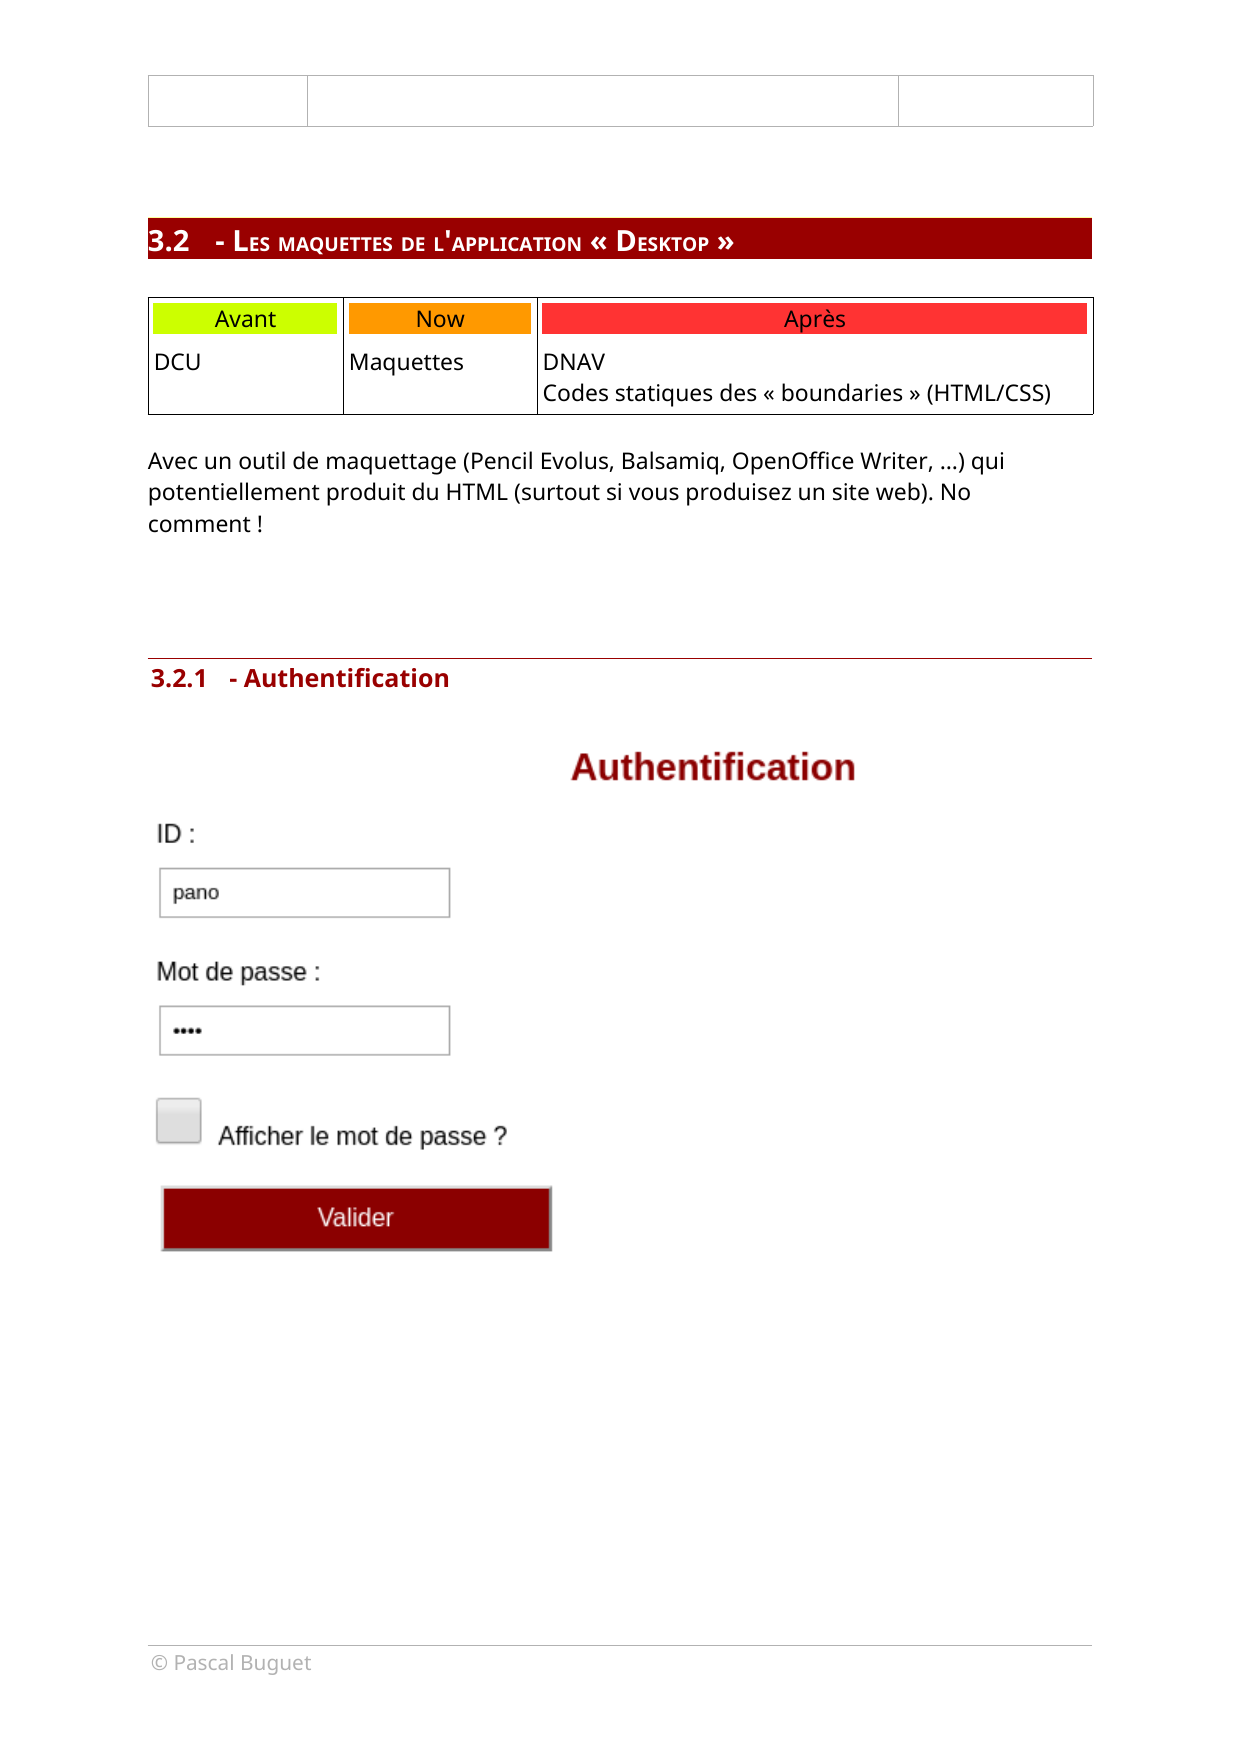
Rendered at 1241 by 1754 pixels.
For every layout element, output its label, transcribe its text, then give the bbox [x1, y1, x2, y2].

picture [147, 735, 881, 1261]
subtitle - Authentification [148, 659, 1092, 698]
subtitle - Les maquettes de l'application « Desktop » [148, 218, 1092, 259]
table_header Now [344, 298, 537, 340]
table_cell DCU [149, 340, 343, 414]
table_cell DNAV Codes statiques des « boundaries » (HTML/CSS) [538, 340, 1093, 414]
table_header Avant [149, 298, 343, 340]
text Avec un outil de maquettage (Pencil Evolus, Balsamiq, OpenOffice Writer, …) qui potentiellement produit du HTML (surtout si vous produisez un site web). No comment ! [148, 445, 1092, 539]
table_header Après [538, 298, 1093, 340]
table_cell Maquettes [344, 340, 537, 414]
